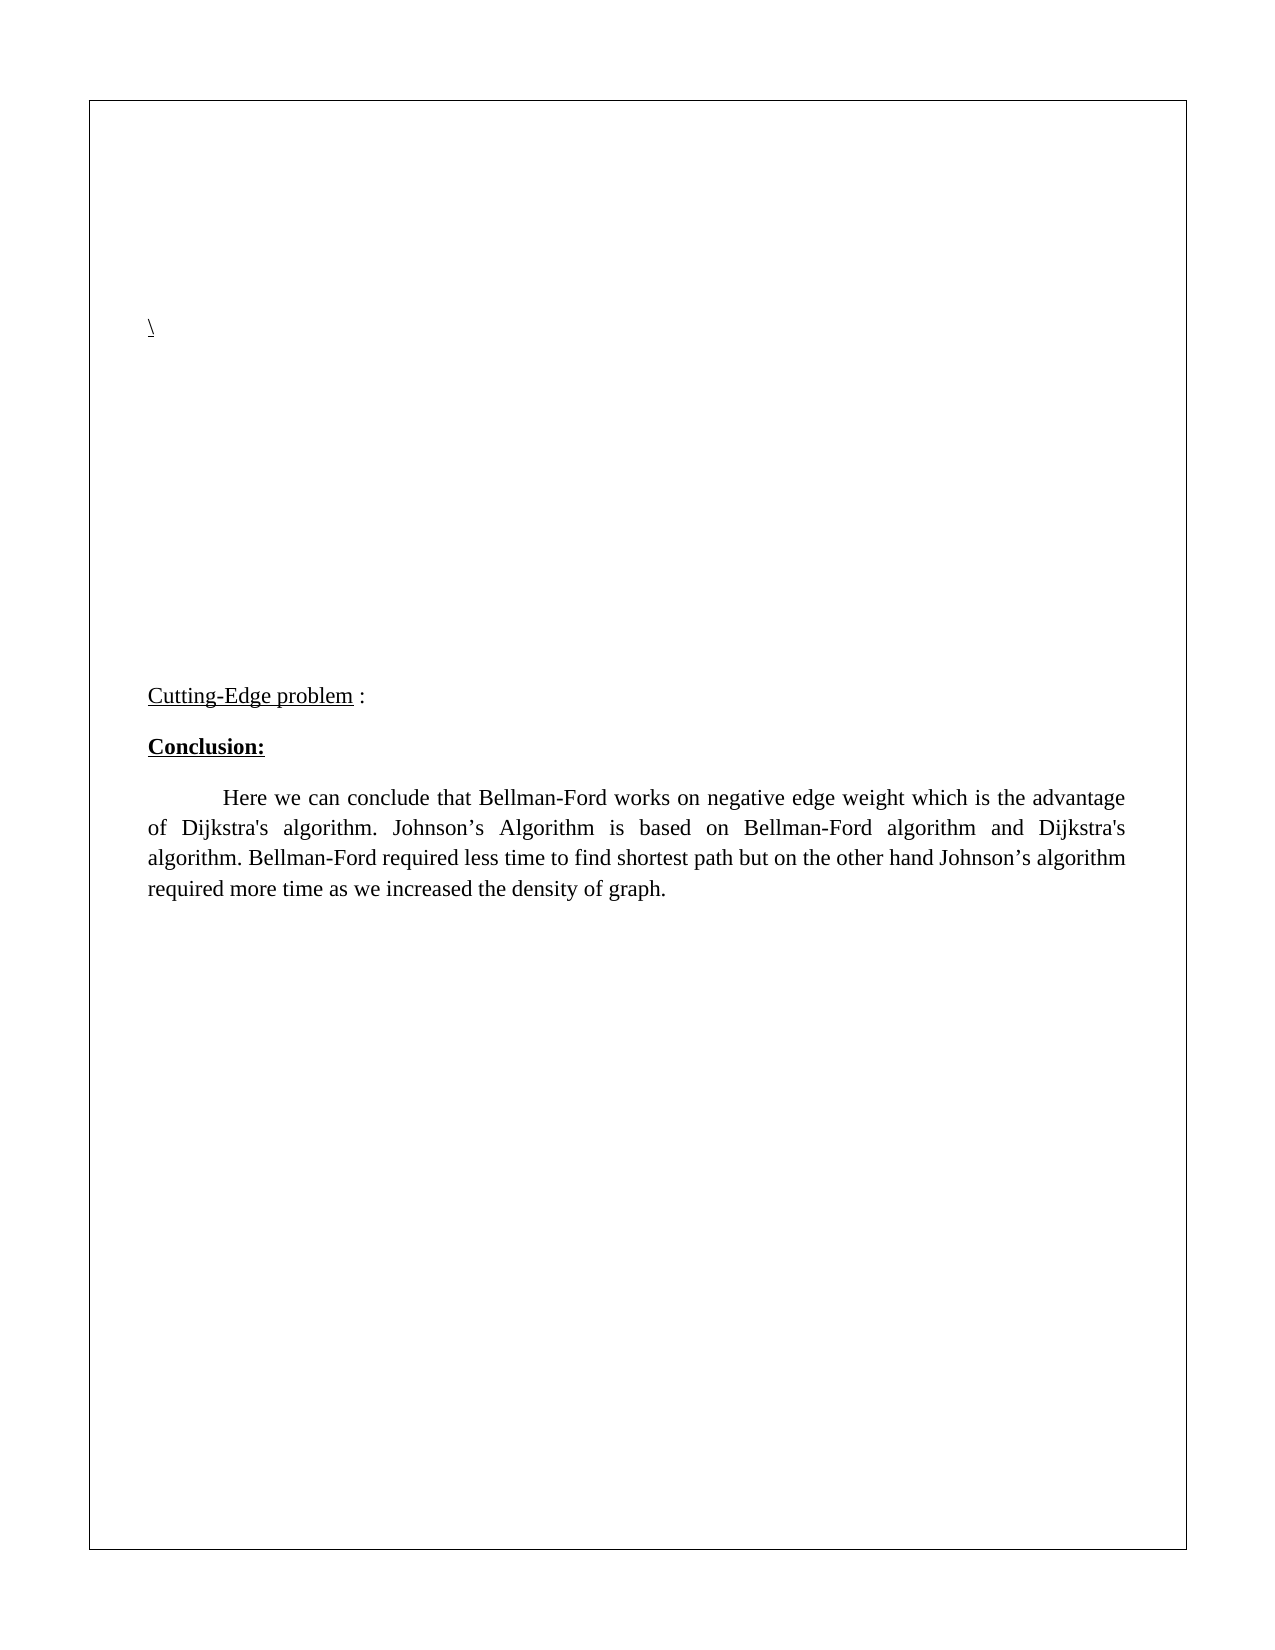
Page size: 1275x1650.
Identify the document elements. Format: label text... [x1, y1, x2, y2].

text Here we can conclude that Bellman-Ford works on negative edge weight which is the advantage of Dijkstra's algorithm. Johnson’s Algorithm is based on Bellman-Ford algorithm and Dijkstra's algorithm. Bellman-Ford required less time to find shortest path but on the other hand Johnson’s algorithm required more time as we increased the density of graph. [148, 784, 1127, 901]
text \ [148, 313, 1127, 339]
text Conclusion: [148, 733, 1127, 759]
text Cutting-Edge problem : [148, 682, 1127, 708]
